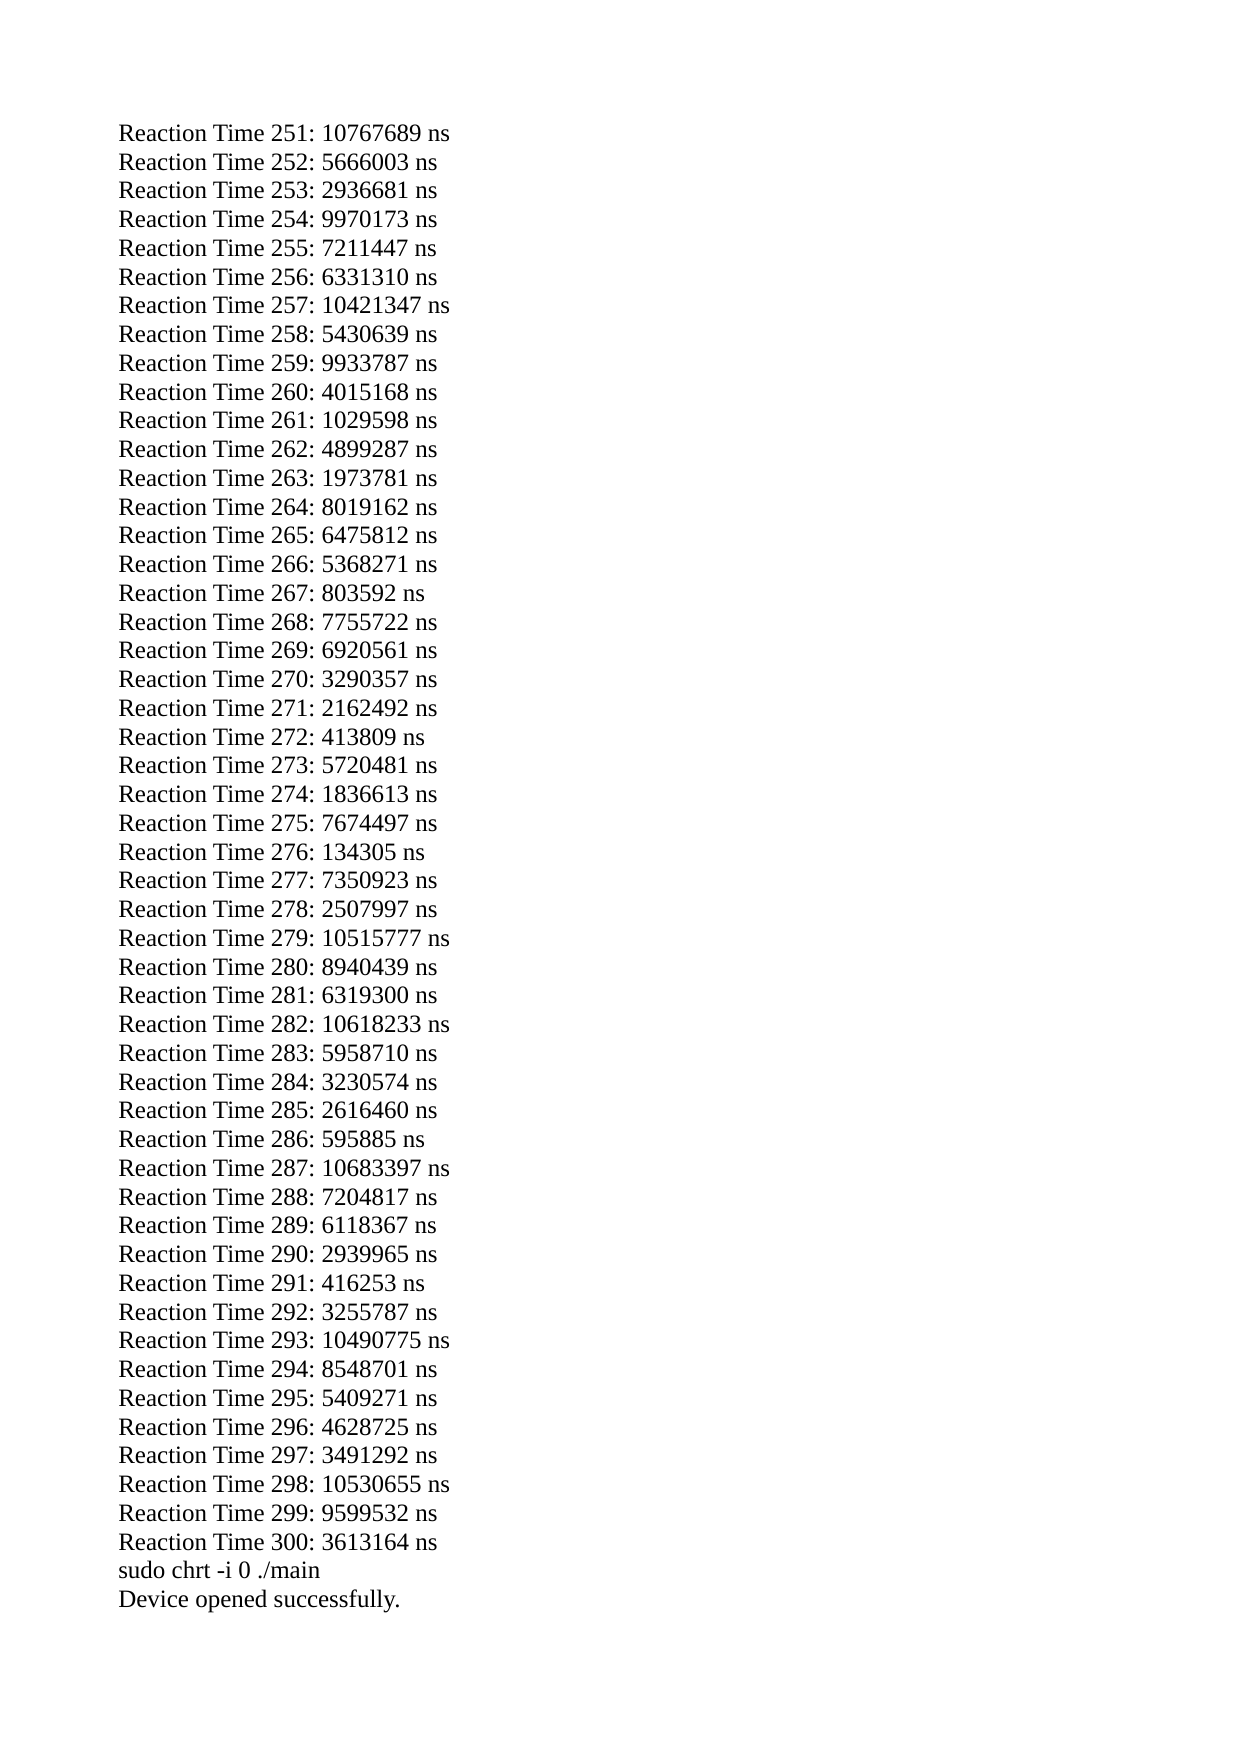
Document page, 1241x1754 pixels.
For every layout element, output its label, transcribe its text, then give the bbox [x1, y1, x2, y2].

text Reaction Time 259: 9933787 ns [118, 348, 1122, 377]
text Reaction Time 271: 2162492 ns [118, 693, 1122, 722]
text Reaction Time 252: 5666003 ns [118, 147, 1122, 176]
text Reaction Time 264: 8019162 ns [118, 492, 1122, 521]
text Reaction Time 284: 3230574 ns [118, 1067, 1122, 1096]
text Reaction Time 289: 6118367 ns [118, 1211, 1122, 1239]
text Reaction Time 295: 5409271 ns [118, 1383, 1122, 1412]
text Reaction Time 255: 7211447 ns [118, 233, 1122, 262]
text Reaction Time 285: 2616460 ns [118, 1096, 1122, 1124]
text Reaction Time 281: 6319300 ns [118, 981, 1122, 1009]
text Reaction Time 258: 5430639 ns [118, 319, 1122, 348]
text Reaction Time 253: 2936681 ns [118, 176, 1122, 204]
text Reaction Time 269: 6920561 ns [118, 636, 1122, 664]
text Reaction Time 290: 2939965 ns [118, 1239, 1122, 1268]
text Reaction Time 266: 5368271 ns [118, 549, 1122, 578]
text Reaction Time 298: 10530655 ns [118, 1469, 1122, 1498]
text Reaction Time 275: 7674497 ns [118, 808, 1122, 837]
text Reaction Time 267: 803592 ns [118, 578, 1122, 607]
text Reaction Time 272: 413809 ns [118, 722, 1122, 751]
text sudo chrt -i 0 ./main [118, 1556, 1122, 1584]
text Reaction Time 287: 10683397 ns [118, 1153, 1122, 1182]
text Reaction Time 257: 10421347 ns [118, 291, 1122, 319]
text Reaction Time 294: 8548701 ns [118, 1354, 1122, 1383]
text Reaction Time 251: 10767689 ns [118, 118, 1122, 147]
text Reaction Time 261: 1029598 ns [118, 406, 1122, 434]
text Reaction Time 283: 5958710 ns [118, 1038, 1122, 1067]
text Reaction Time 282: 10618233 ns [118, 1009, 1122, 1038]
text Reaction Time 288: 7204817 ns [118, 1182, 1122, 1211]
text Reaction Time 280: 8940439 ns [118, 952, 1122, 981]
text Reaction Time 286: 595885 ns [118, 1124, 1122, 1153]
text Reaction Time 279: 10515777 ns [118, 923, 1122, 952]
text Device opened successfully. [118, 1584, 1122, 1613]
text Reaction Time 273: 5720481 ns [118, 751, 1122, 779]
text Reaction Time 265: 6475812 ns [118, 521, 1122, 549]
text Reaction Time 296: 4628725 ns [118, 1412, 1122, 1441]
text Reaction Time 260: 4015168 ns [118, 377, 1122, 406]
text Reaction Time 263: 1973781 ns [118, 463, 1122, 492]
text Reaction Time 276: 134305 ns [118, 837, 1122, 866]
text Reaction Time 277: 7350923 ns [118, 866, 1122, 894]
text Reaction Time 256: 6331310 ns [118, 262, 1122, 291]
text Reaction Time 292: 3255787 ns [118, 1297, 1122, 1326]
text Reaction Time 262: 4899287 ns [118, 434, 1122, 463]
text Reaction Time 300: 3613164 ns [118, 1527, 1122, 1556]
text Reaction Time 268: 7755722 ns [118, 607, 1122, 636]
text Reaction Time 297: 3491292 ns [118, 1441, 1122, 1469]
text Reaction Time 254: 9970173 ns [118, 204, 1122, 233]
text Reaction Time 291: 416253 ns [118, 1268, 1122, 1297]
text Reaction Time 274: 1836613 ns [118, 779, 1122, 808]
text Reaction Time 278: 2507997 ns [118, 894, 1122, 923]
text Reaction Time 299: 9599532 ns [118, 1498, 1122, 1527]
text Reaction Time 270: 3290357 ns [118, 664, 1122, 693]
text Reaction Time 293: 10490775 ns [118, 1326, 1122, 1354]
